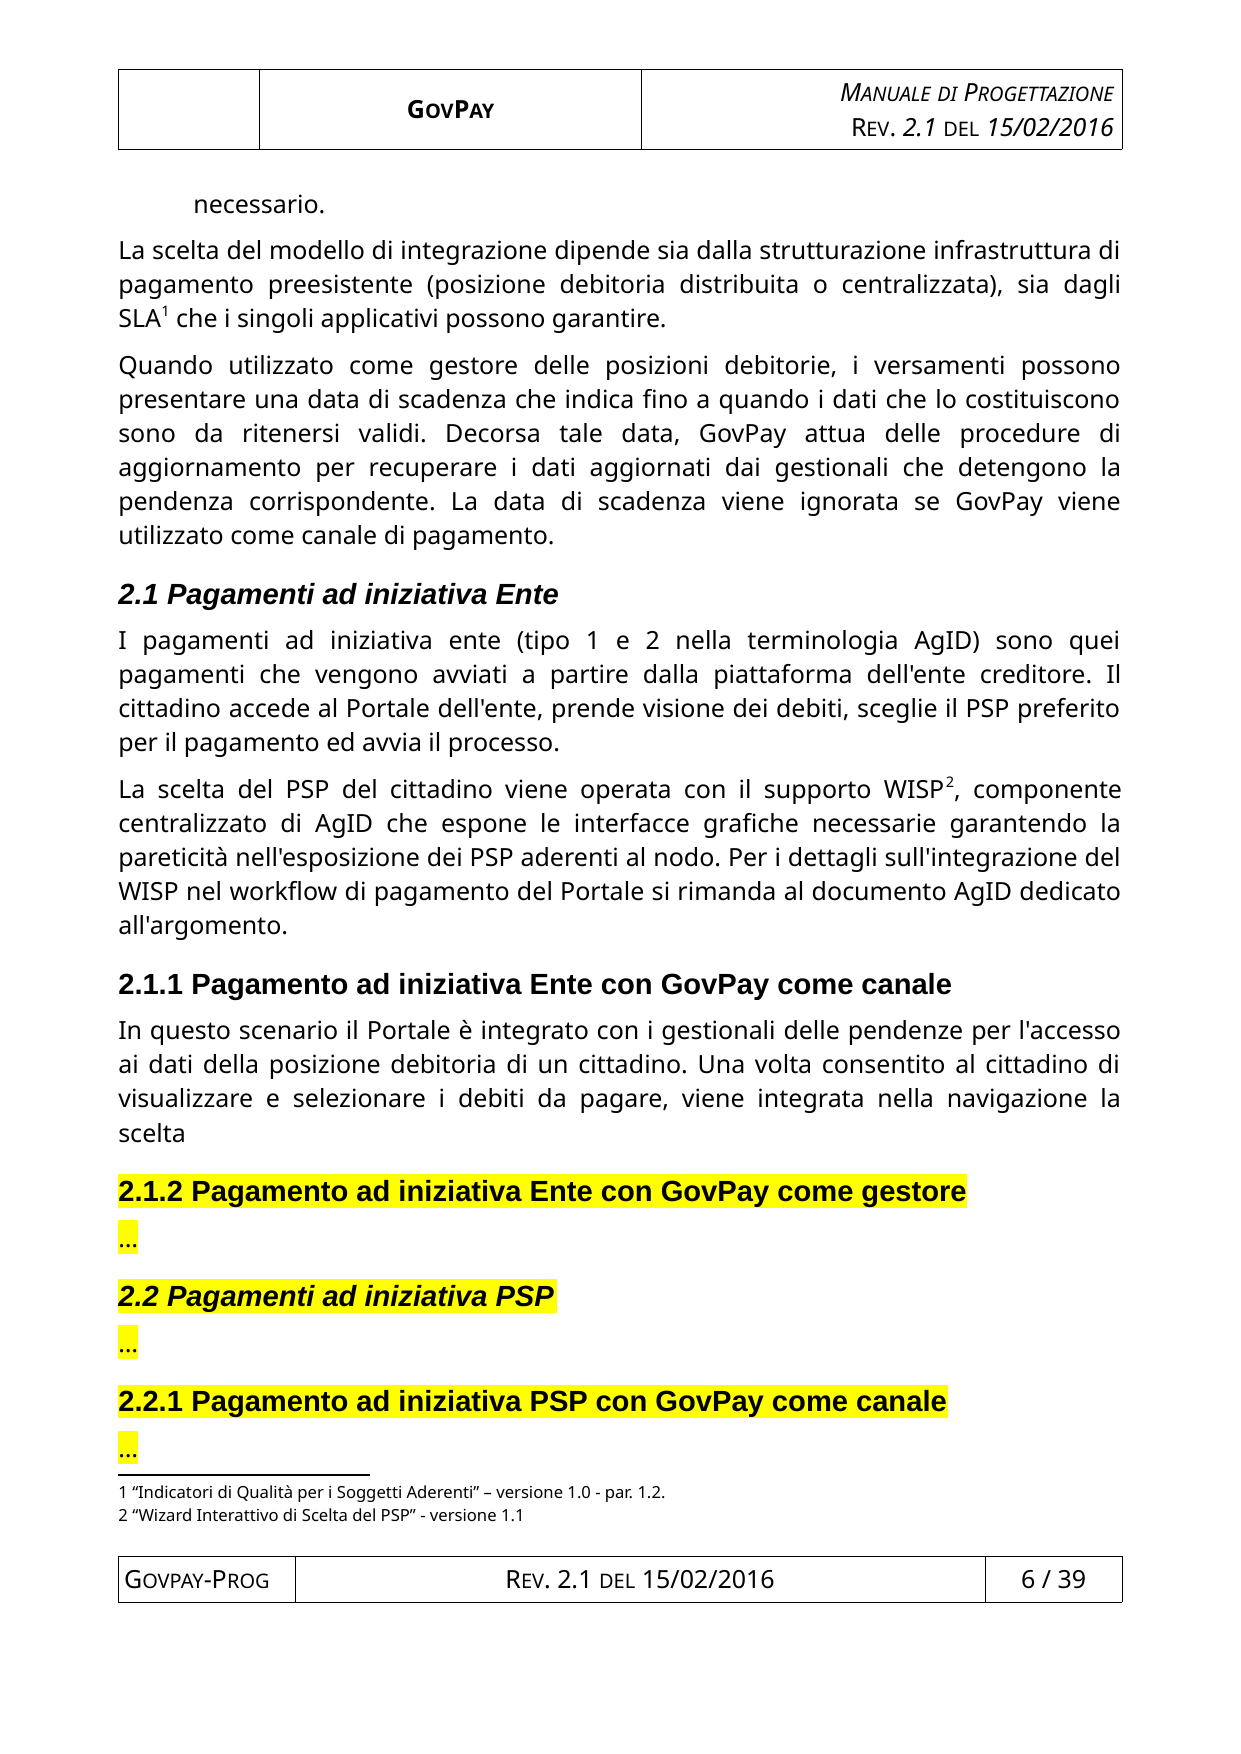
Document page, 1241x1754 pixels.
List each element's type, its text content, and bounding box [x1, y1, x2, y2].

subtitle Pagamenti ad iniziativa PSP [118, 1279, 1122, 1313]
text … [118, 1325, 1122, 1359]
text La scelta del modello di integrazione dipende sia dalla strutturazione infrastruttura di pagamento preesistente (posizione debitoria distribuita o centralizzata), sia dagli SLA che i singoli applicativi possono garantire. [118, 233, 1122, 335]
subtitle Pagamenti ad iniziativa Ente [118, 577, 1122, 610]
text … [118, 1220, 1122, 1254]
text I pagamenti ad iniziativa ente (tipo 1 e 2 nella terminologia AgID) sono quei pagamenti che vengono avviati a partire dalla piattaforma dell'ente creditore. Il cittadino accede al Portale dell'ente, prende visione dei debiti, sceglie il PSP preferito per il pagamento ed avvia il processo. [118, 623, 1122, 759]
text … [118, 1431, 1122, 1464]
subtitle Pagamento ad iniziativa Ente con GovPay come gestore [118, 1174, 1122, 1208]
subtitle Pagamento ad iniziativa Ente con GovPay come canale [118, 967, 1122, 1001]
list necessario. [156, 186, 1122, 220]
text La scelta del PSP del cittadino viene operata con il supporto WISP, componente centralizzato di AgID che espone le interfacce grafiche necessarie garantendo la pareticità nell'esposizione dei PSP aderenti al nodo. Per i dettagli sull'integrazione del WISP nel workflow di pagamento del Portale si rimanda al documento AgID dedicato all'argomento. [118, 772, 1122, 942]
text In questo scenario il Portale è integrato con i gestionali delle pendenze per l'accesso ai dati della posizione debitoria di un cittadino. Una volta consentito al cittadino di visualizzare e selezionare i debiti da pagare, viene integrata nella navigazione la scelta [118, 1013, 1122, 1149]
text Quando utilizzato come gestore delle posizioni debitorie, i versamenti possono presentare una data di scadenza che indica fino a quando i dati che lo costituiscono sono da ritenersi validi. Decorsa tale data, GovPay attua delle procedure di aggiornamento per recuperare i dati aggiornati dai gestionali che detengono la pendenza corrispondente. La data di scadenza viene ignorata se GovPay viene utilizzato come canale di pagamento. [118, 347, 1122, 552]
text “Wizard Interattivo di Scelta del PSP” - versione 1.1 [118, 1504, 1122, 1527]
subtitle Pagamento ad iniziativa PSP con GovPay come canale [118, 1384, 1122, 1418]
text “Indicatori di Qualità per i Soggetti Aderenti” – versione 1.0 - par. 1.2. [118, 1481, 1122, 1504]
